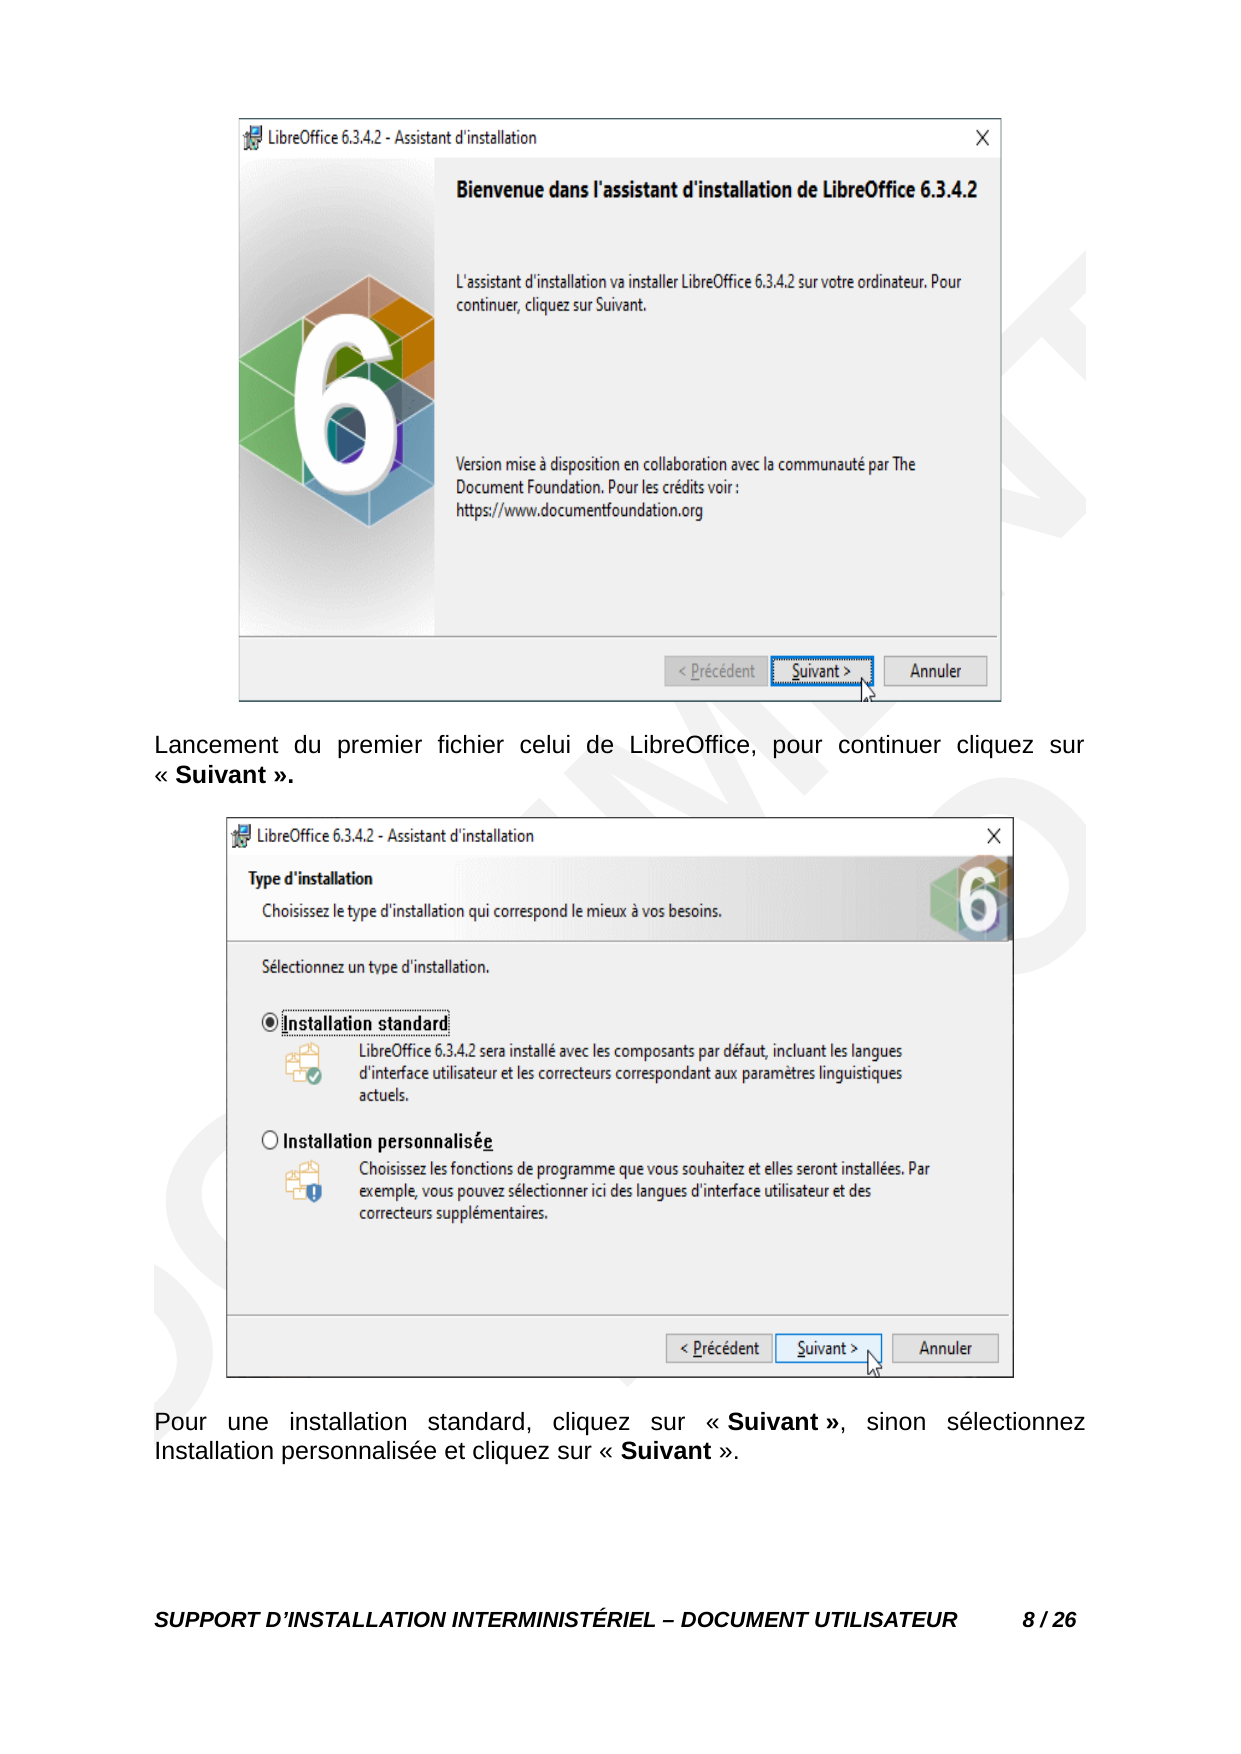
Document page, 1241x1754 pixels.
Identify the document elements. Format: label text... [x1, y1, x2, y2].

text Lancement du premier fichier celui de LibreOffice, pour continuer cliquez sur « Suivant ». [154, 730, 1086, 788]
picture [238, 118, 1002, 702]
picture [226, 817, 1014, 1378]
text Pour une installation standard, cliquez sur « Suivant », sinon sélectionnez Installation personnalisée et cliquez sur « Suivant ». [154, 1407, 1086, 1465]
